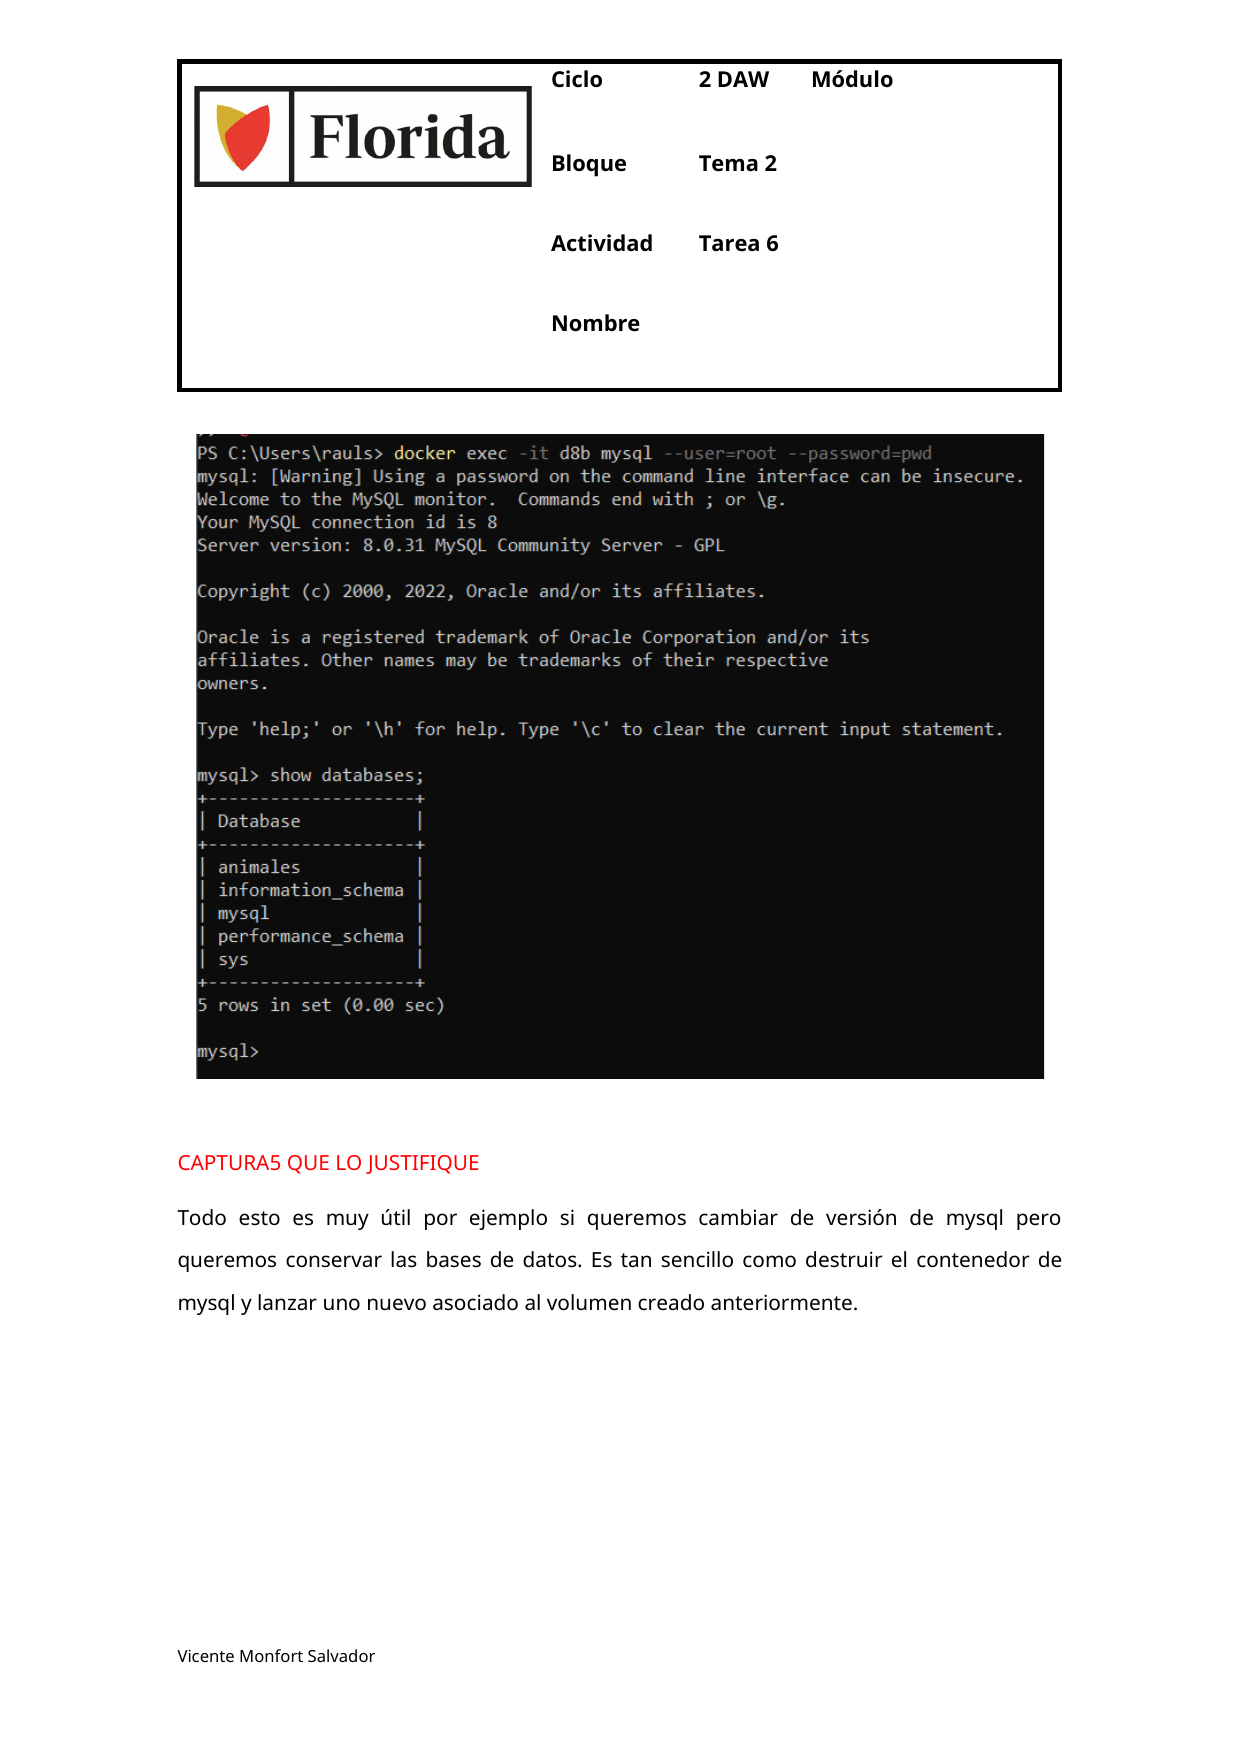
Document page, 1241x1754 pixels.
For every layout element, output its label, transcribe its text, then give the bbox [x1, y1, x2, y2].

text Todo esto es muy útil por ejemplo si queremos cambiar de versión de mysql pero queremos conservar las bases de datos. Es tan sencillo como destruir el contenedor de mysql y lanzar uno nuevo asociado al volumen creado anteriormente. [177, 1203, 1063, 1317]
picture [194, 86, 532, 187]
picture [196, 434, 1045, 1079]
text CAPTURA5 QUE LO JUSTIFIQUE [177, 1148, 1063, 1176]
